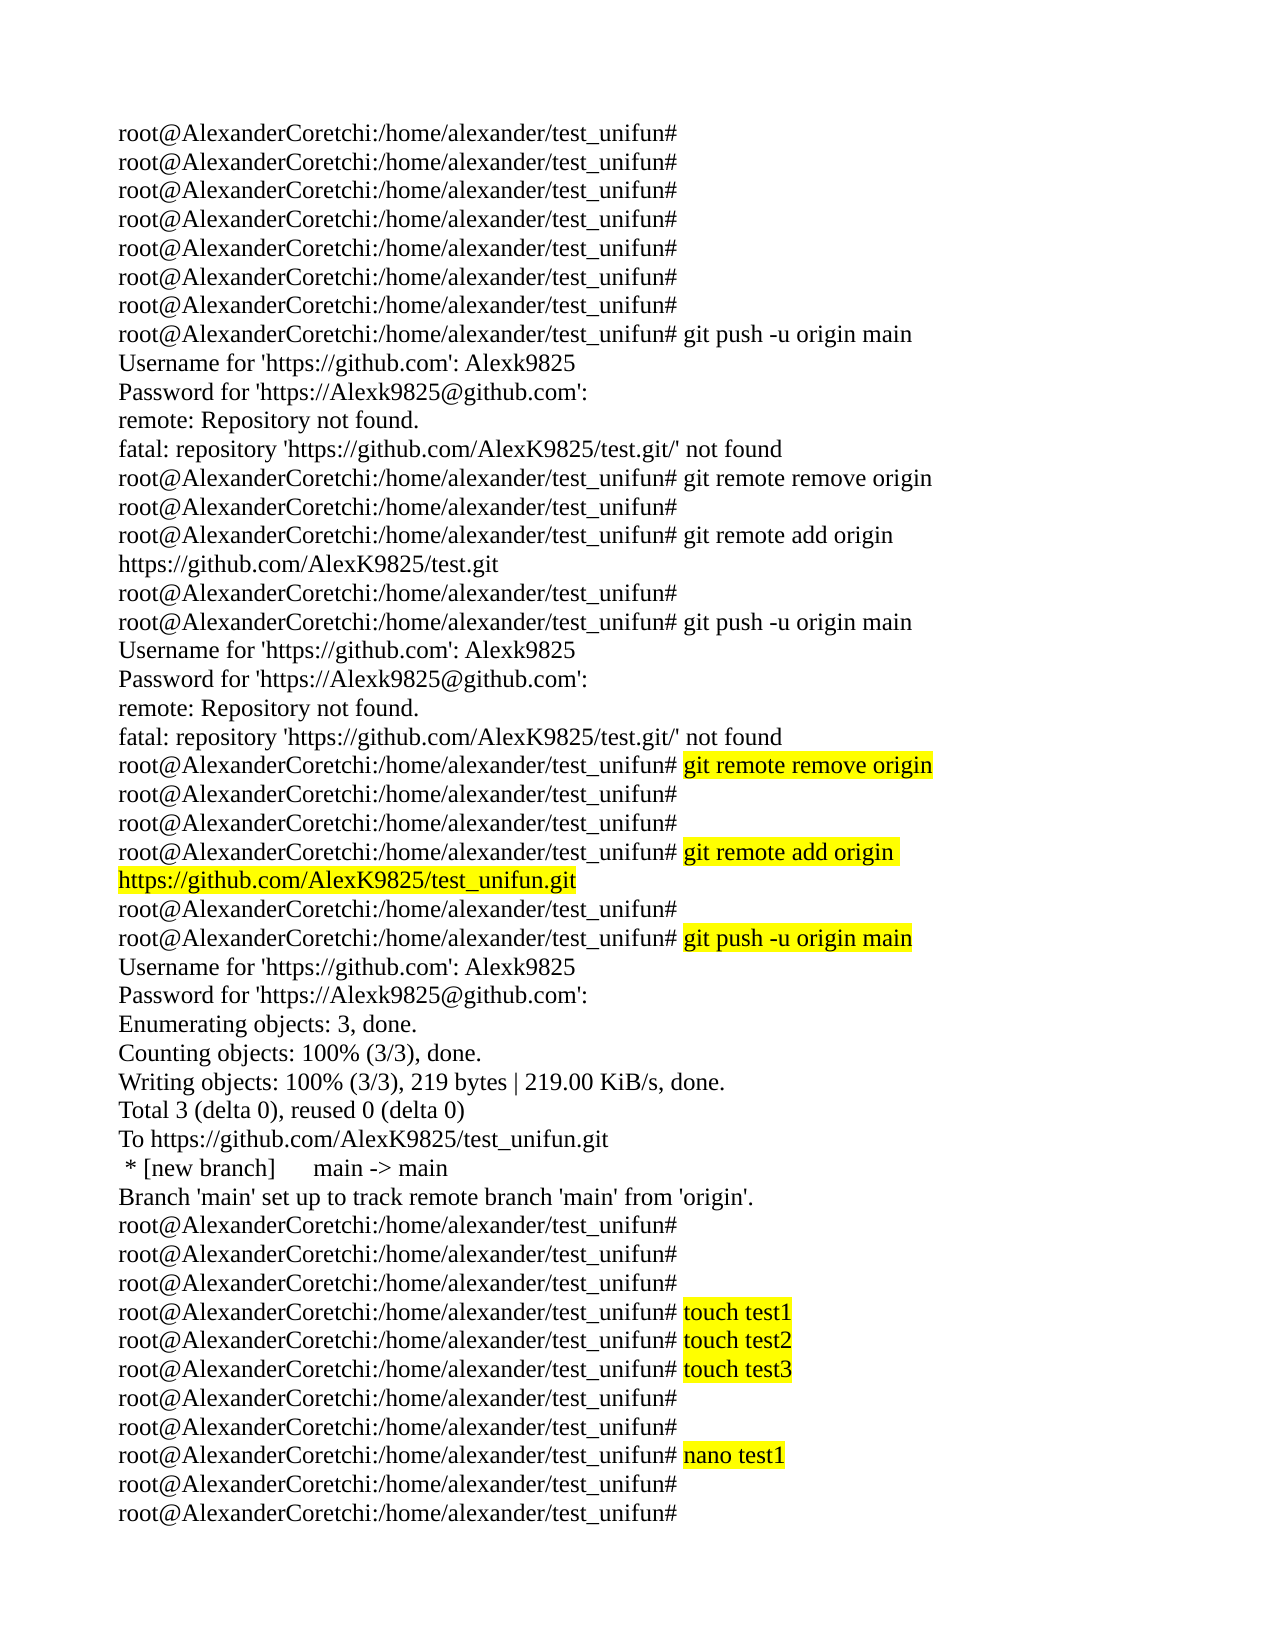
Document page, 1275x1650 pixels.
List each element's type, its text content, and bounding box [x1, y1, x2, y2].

text root@AlexanderCoretchi:/home/alexander/test_unifun# git remote remove origin [118, 463, 1157, 492]
text root@AlexanderCoretchi:/home/alexander/test_unifun# git push -u origin main [118, 319, 1157, 348]
text root@AlexanderCoretchi:/home/alexander/test_unifun# git remote add origin https://github.com/AlexK9825/test.git [118, 521, 1157, 578]
text root@AlexanderCoretchi:/home/alexander/test_unifun# [118, 492, 1157, 521]
text root@AlexanderCoretchi:/home/alexander/test_unifun# [118, 291, 1157, 319]
text root@AlexanderCoretchi:/home/alexander/test_unifun# [118, 1268, 1157, 1297]
text Username for 'https://github.com': Alexk9825 [118, 348, 1157, 377]
text Branch 'main' set up to track remote branch 'main' from 'origin'. [118, 1182, 1157, 1211]
text root@AlexanderCoretchi:/home/alexander/test_unifun# touch test2 [118, 1326, 1157, 1354]
text Username for 'https://github.com': Alexk9825 [118, 636, 1157, 664]
text root@AlexanderCoretchi:/home/alexander/test_unifun# git push -u origin main [118, 607, 1157, 636]
text root@AlexanderCoretchi:/home/alexander/test_unifun# [118, 176, 1157, 204]
text root@AlexanderCoretchi:/home/alexander/test_unifun# [118, 1239, 1157, 1268]
text root@AlexanderCoretchi:/home/alexander/test_unifun# git push -u origin main [118, 923, 1157, 952]
text Counting objects: 100% (3/3), done. [118, 1038, 1157, 1067]
text root@AlexanderCoretchi:/home/alexander/test_unifun# [118, 204, 1157, 233]
text root@AlexanderCoretchi:/home/alexander/test_unifun# [118, 578, 1157, 607]
text root@AlexanderCoretchi:/home/alexander/test_unifun# [118, 262, 1157, 291]
text Writing objects: 100% (3/3), 219 bytes | 219.00 KiB/s, done. [118, 1067, 1157, 1096]
text remote: Repository not found. [118, 406, 1157, 434]
text root@AlexanderCoretchi:/home/alexander/test_unifun# [118, 1383, 1157, 1412]
text root@AlexanderCoretchi:/home/alexander/test_unifun# [118, 779, 1157, 808]
text root@AlexanderCoretchi:/home/alexander/test_unifun# git remote add origin https://github.com/AlexK9825/test_unifun.git [118, 837, 1157, 894]
text root@AlexanderCoretchi:/home/alexander/test_unifun# nano test1 [118, 1441, 1157, 1469]
text fatal: repository 'https://github.com/AlexK9825/test.git/' not found [118, 434, 1157, 463]
text Password for 'https://Alexk9825@github.com': [118, 377, 1157, 406]
text Enumerating objects: 3, done. [118, 1009, 1157, 1038]
text root@AlexanderCoretchi:/home/alexander/test_unifun# [118, 1412, 1157, 1441]
text root@AlexanderCoretchi:/home/alexander/test_unifun# [118, 1211, 1157, 1239]
text root@AlexanderCoretchi:/home/alexander/test_unifun# [118, 1498, 1157, 1527]
text root@AlexanderCoretchi:/home/alexander/test_unifun# touch test1 [118, 1297, 1157, 1326]
text Password for 'https://Alexk9825@github.com': [118, 664, 1157, 693]
text Total 3 (delta 0), reused 0 (delta 0) [118, 1096, 1157, 1124]
text fatal: repository 'https://github.com/AlexK9825/test.git/' not found [118, 722, 1157, 751]
text * [new branch] main -> main [118, 1153, 1157, 1182]
text root@AlexanderCoretchi:/home/alexander/test_unifun# [118, 894, 1157, 923]
text root@AlexanderCoretchi:/home/alexander/test_unifun# [118, 118, 1157, 147]
text root@AlexanderCoretchi:/home/alexander/test_unifun# [118, 1469, 1157, 1498]
text Password for 'https://Alexk9825@github.com': [118, 981, 1157, 1009]
text Username for 'https://github.com': Alexk9825 [118, 952, 1157, 981]
text root@AlexanderCoretchi:/home/alexander/test_unifun# [118, 233, 1157, 262]
text root@AlexanderCoretchi:/home/alexander/test_unifun# touch test3 [118, 1354, 1157, 1383]
text root@AlexanderCoretchi:/home/alexander/test_unifun# [118, 147, 1157, 176]
text remote: Repository not found. [118, 693, 1157, 722]
text To https://github.com/AlexK9825/test_unifun.git [118, 1124, 1157, 1153]
text root@AlexanderCoretchi:/home/alexander/test_unifun# git remote remove origin [118, 751, 1157, 779]
text root@AlexanderCoretchi:/home/alexander/test_unifun# [118, 808, 1157, 837]
